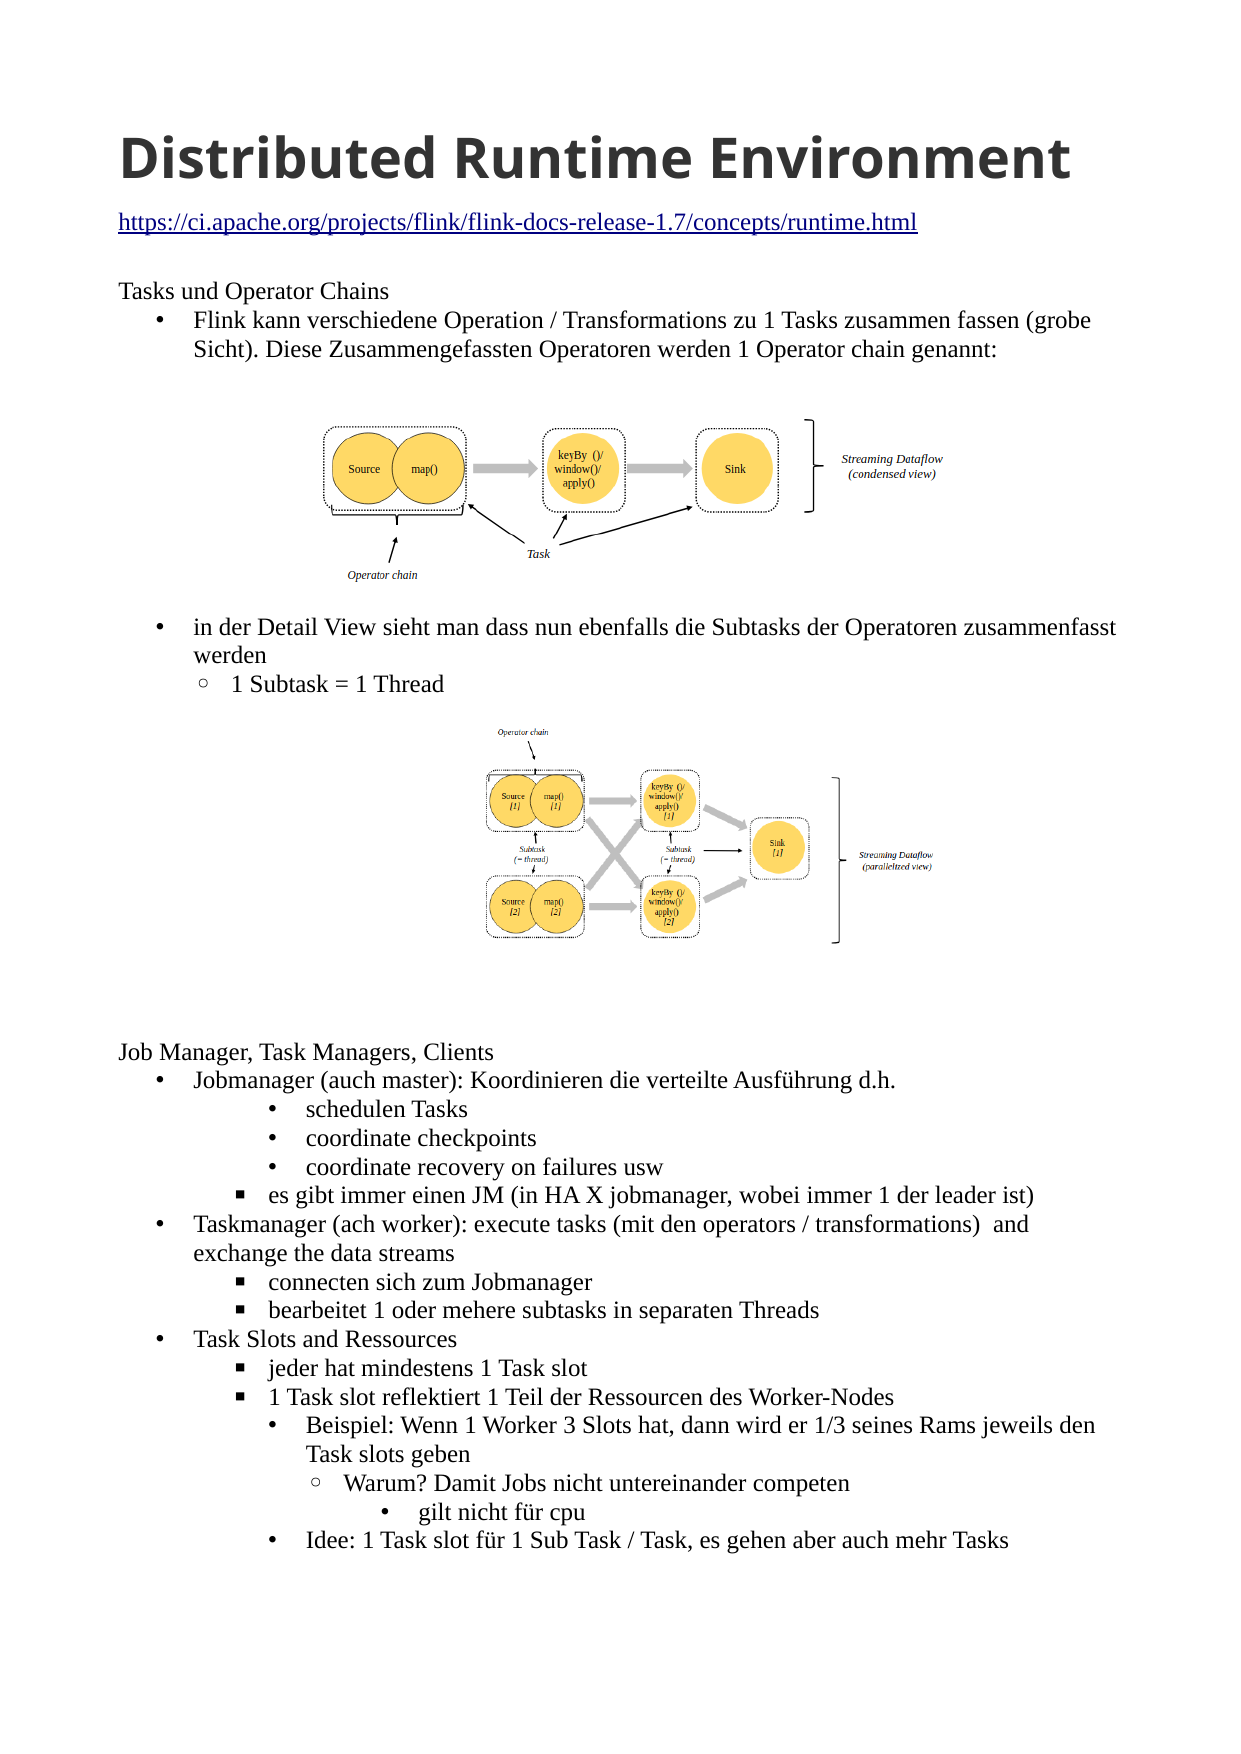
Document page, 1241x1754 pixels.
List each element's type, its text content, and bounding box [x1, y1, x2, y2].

list coordinate checkpoints [268, 1123, 1122, 1152]
list connecten sich zum Jobmanager [231, 1267, 1122, 1295]
list es gibt immer einen JM (in HA X jobmanager, wobei immer 1 der leader ist) [231, 1180, 1122, 1209]
list jeder hat mindestens 1 Task slot [231, 1353, 1122, 1382]
list bearbeitet 1 oder mehere subtasks in separaten Threads [231, 1295, 1122, 1324]
text Job Manager, Task Managers, Clients [118, 1037, 1122, 1065]
text Tasks und Operator Chains [118, 276, 1122, 305]
list Task Slots and Ressources [156, 1324, 1122, 1353]
picture [285, 391, 955, 583]
list Jobmanager (auch master): Koordinieren die verteilte Ausführung d.h. [156, 1065, 1122, 1094]
list Flink kann verschiedene Operation / Transformations zu 1 Tasks zusammen fassen (grobe Sicht). Diese Zusammengefassten Operatoren werden 1 Operator chain genannt: [156, 305, 1122, 362]
list Idee: 1 Task slot für 1 Sub Task / Task, es gehen aber auch mehr Tasks [268, 1525, 1122, 1554]
picture [436, 726, 948, 951]
list schedulen Tasks [268, 1094, 1122, 1123]
list in der Detail View sieht man dass nun ebenfalls die Subtasks der Operatoren zusammenfasst werden [156, 612, 1122, 669]
list 1 Subtask = 1 Thread [193, 669, 1122, 698]
list Warum? Damit Jobs nicht untereinander competen [306, 1468, 1122, 1497]
subtitle Distributed Runtime Environment [118, 118, 1122, 195]
list gilt nicht für cpu [381, 1497, 1122, 1525]
list 1 Task slot reflektiert 1 Teil der Ressourcen des Worker-Nodes [231, 1382, 1122, 1410]
list Beispiel: Wenn 1 Worker 3 Slots hat, dann wird er 1/3 seines Rams jeweils den Task slots geben [268, 1410, 1122, 1468]
list coordinate recovery on failures usw [268, 1152, 1122, 1180]
list Taskmanager (ach worker): execute tasks (mit den operators / transformations) and exchange the data streams [156, 1209, 1122, 1267]
text https://ci.apache.org/projects/flink/flink-docs-release-1.7/concepts/runtime.html [118, 207, 1122, 236]
